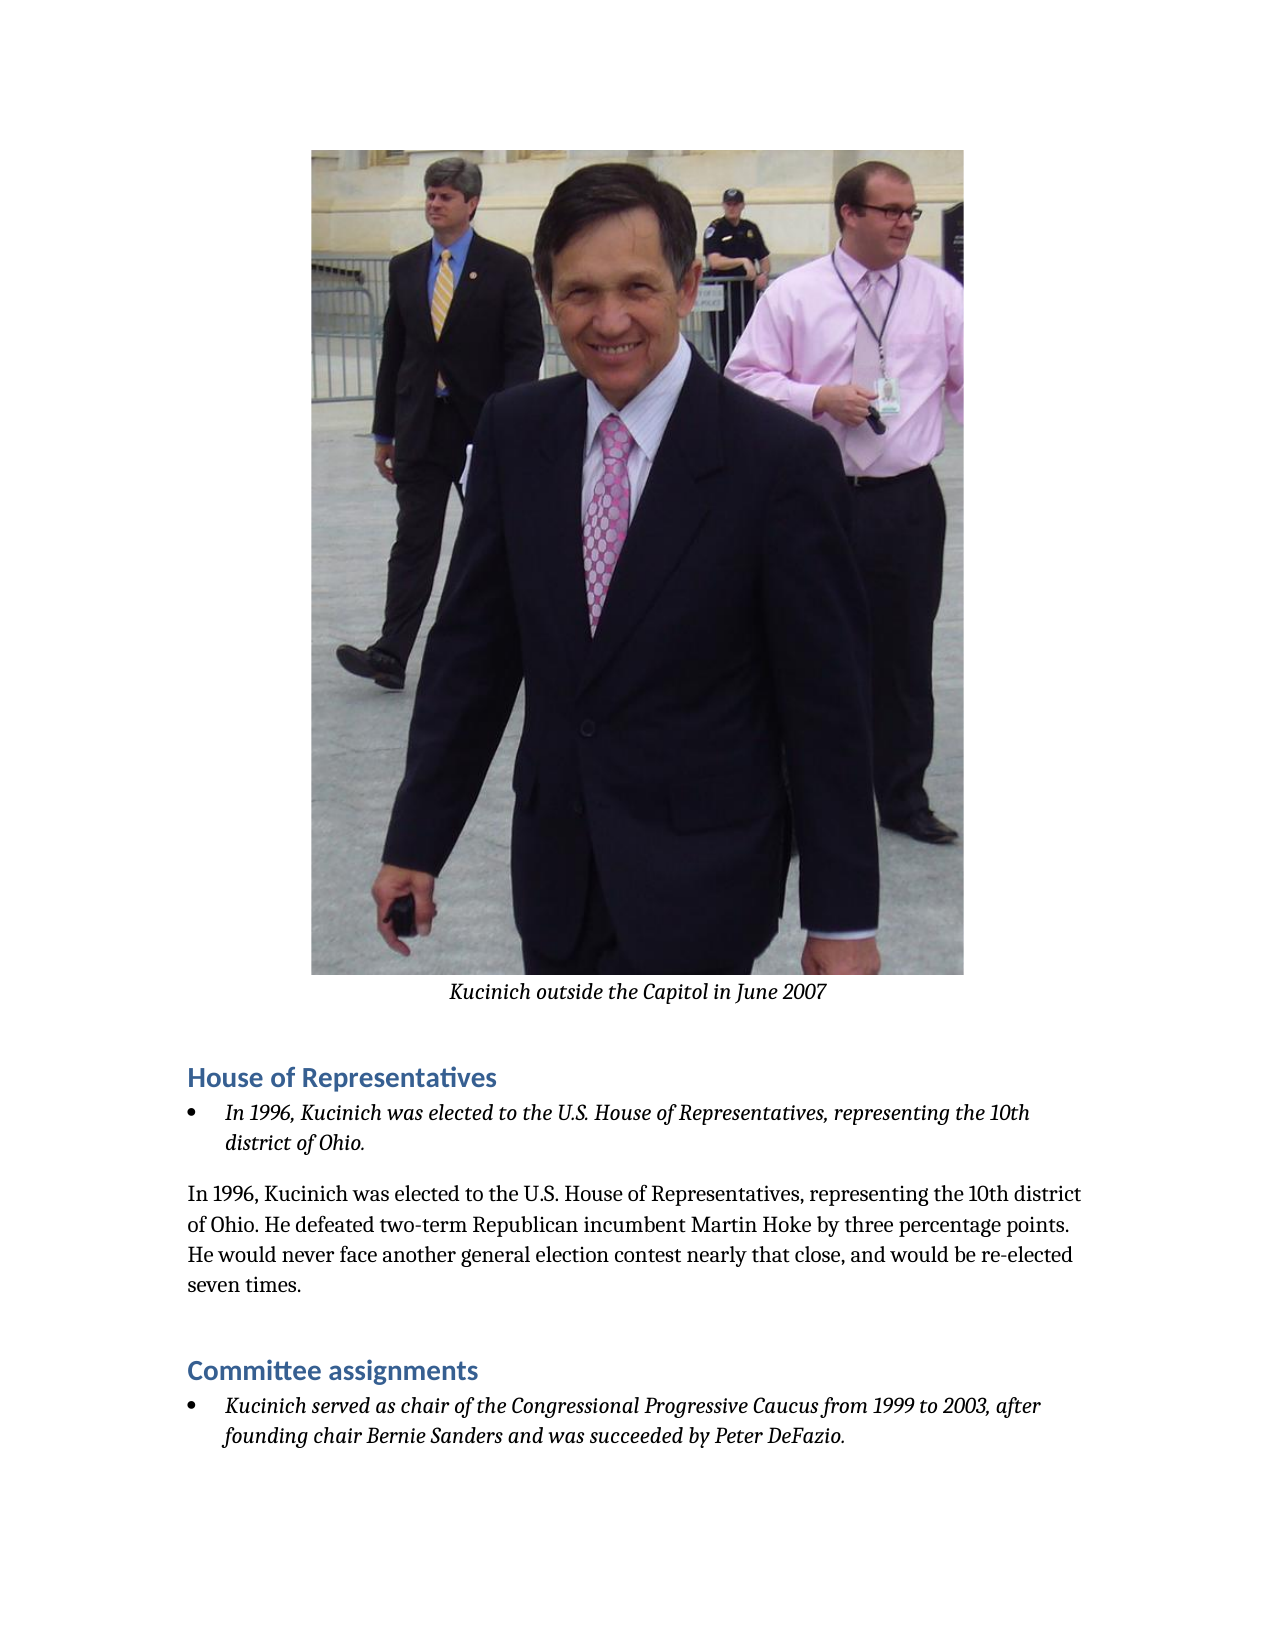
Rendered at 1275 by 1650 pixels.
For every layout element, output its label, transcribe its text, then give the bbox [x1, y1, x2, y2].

picture [311, 150, 964, 975]
text Kucinich outside the Capitol in June 2007 [187, 150, 1087, 1005]
list In 1996, Kucinich was elected to the U.S. House of Representatives, representing the 10th district of Ohio. [187, 1100, 1087, 1157]
list Kucinich served as chair of the Congressional Progressive Caucus from 1999 to 2003, after founding chair Bernie Sanders and was succeeded by Peter DeFazio. [187, 1393, 1087, 1449]
text In 1996, Kucinich was elected to the U.S. House of Representatives, representing the 10th district of Ohio. He defeated two-term Republican incumbent Martin Hoke by three percentage points. He would never face another general election contest nearly that close, and would be re-elected seven times. [187, 1181, 1087, 1298]
subtitle House of Representatives [187, 1059, 1087, 1095]
subtitle Committee assignments [187, 1352, 1087, 1388]
